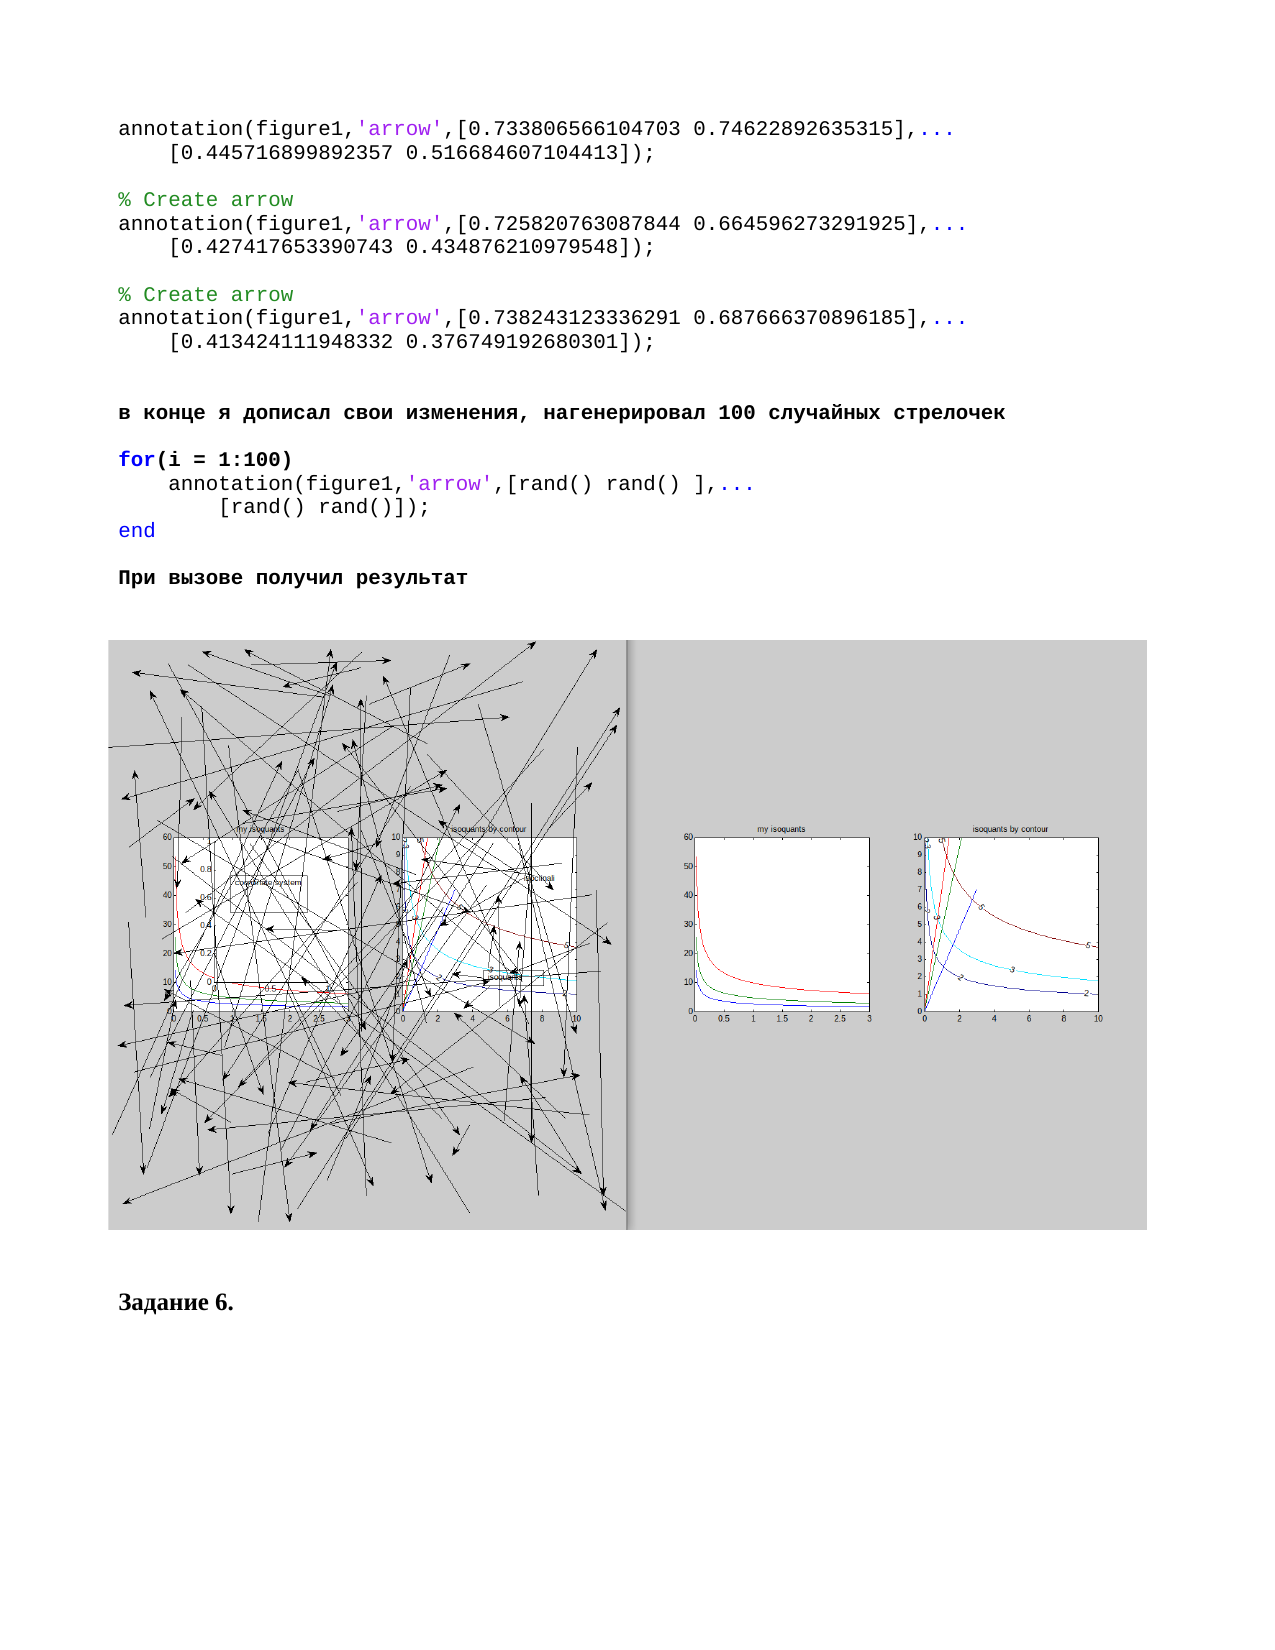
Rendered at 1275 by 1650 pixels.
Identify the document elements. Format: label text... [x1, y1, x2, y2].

text annotation(figure1,'arrow',[rand() rand() ],... [118, 473, 1157, 496]
text for(i = 1:100) [118, 449, 1157, 473]
text Задание 6. [118, 1287, 1157, 1316]
text При вызове получил результат [118, 567, 1157, 591]
text в конце я дописал свои изменения, нагенерировал 100 случайных стрелочек [118, 402, 1157, 426]
text [0.445716899892357 0.516684607104413]); [118, 142, 1157, 165]
text annotation(figure1,'arrow',[0.725820763087844 0.664596273291925],... [118, 213, 1157, 236]
text % Create arrow [118, 284, 1157, 307]
text [0.427417653390743 0.434876210979548]); [118, 236, 1157, 260]
text end [118, 520, 1157, 544]
text annotation(figure1,'arrow',[0.738243123336291 0.687666370896185],... [118, 307, 1157, 331]
text % Create arrow [118, 189, 1157, 213]
picture [108, 640, 1147, 1230]
text [rand() rand()]); [118, 496, 1157, 520]
text annotation(figure1,'arrow',[0.733806566104703 0.74622892635315],... [118, 118, 1157, 142]
text [0.413424111948332 0.376749192680301]); [118, 331, 1157, 354]
